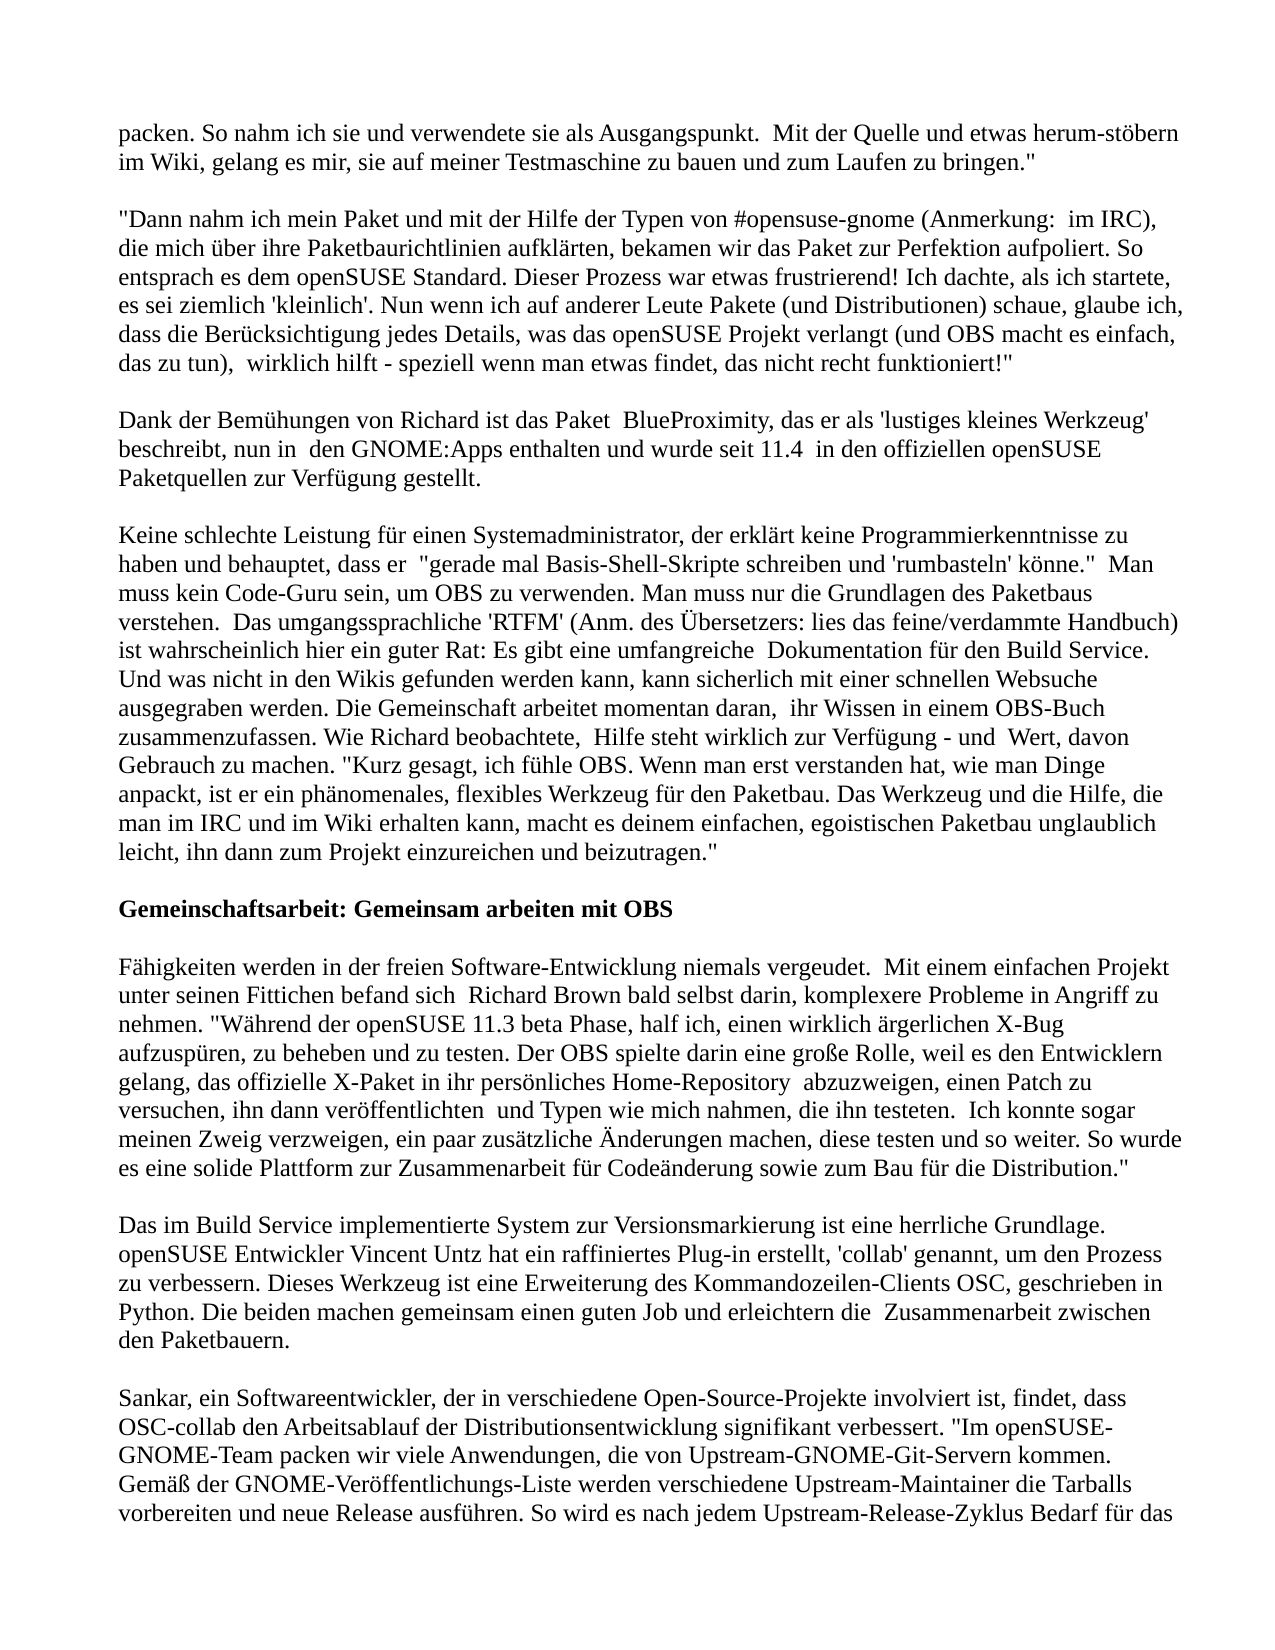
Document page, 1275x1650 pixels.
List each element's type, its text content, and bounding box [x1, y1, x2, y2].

text "Dann nahm ich mein Paket und mit der Hilfe der Typen von #opensuse-gnome (Anmerkung: im IRC), die mich über ihre Paketbaurichtlinien aufklärten, bekamen wir das Paket zur Perfektion aufpoliert. So entsprach es dem openSUSE Standard. Dieser Prozess war etwas frustrierend! Ich dachte, als ich startete, es sei ziemlich 'kleinlich'. Nun wenn ich auf anderer Leute Pakete (und Distributionen) schaue, glaube ich, dass die Berücksichtigung jedes Details, was das openSUSE Projekt verlangt (und OBS macht es einfach, das zu tun), wirklich hilft - speziell wenn man etwas findet, das nicht recht funktioniert!" [118, 204, 1186, 377]
text Das im Build Service implementierte System zur Versionsmarkierung ist eine herrliche Grundlage. openSUSE Entwickler Vincent Untz hat ein raffiniertes Plug-in erstellt, 'collab' genannt, um den Prozess zu verbessern. Dieses Werkzeug ist eine Erweiterung des Kommandozeilen-Clients OSC, geschrieben in Python. Die beiden machen gemeinsam einen guten Job und erleichtern die Zusammenarbeit zwischen den Paketbauern. [118, 1211, 1186, 1354]
text packen. So nahm ich sie und verwendete sie als Ausgangspunkt. Mit der Quelle und etwas herum-stöbern im Wiki, gelang es mir, sie auf meiner Testmaschine zu bauen und zum Laufen zu bringen." [118, 118, 1186, 176]
text Dank der Bemühungen von Richard ist das Paket BlueProximity, das er als 'lustiges kleines Werkzeug' beschreibt, nun in den GNOME:Apps enthalten und wurde seit 11.4 in den offiziellen openSUSE Paketquellen zur Verfügung gestellt. [118, 406, 1186, 492]
text Keine schlechte Leistung für einen Systemadministrator, der erklärt keine Programmierkenntnisse zu haben und behauptet, dass er "gerade mal Basis-Shell-Skripte schreiben und 'rumbasteln' könne." Man muss kein Code-Guru sein, um OBS zu verwenden. Man muss nur die Grundlagen des Paketbaus verstehen. Das umgangssprachliche 'RTFM' (Anm. des Übersetzers: lies das feine/verdammte Handbuch) ist wahrscheinlich hier ein guter Rat: Es gibt eine umfangreiche Dokumentation für den Build Service. Und was nicht in den Wikis gefunden werden kann, kann sicherlich mit einer schnellen Websuche ausgegraben werden. Die Gemeinschaft arbeitet momentan daran, ihr Wissen in einem OBS-Buch zusammenzufassen. Wie Richard beobachtete, Hilfe steht wirklich zur Verfügung - und Wert, davon Gebrauch zu machen. "Kurz gesagt, ich fühle OBS. Wenn man erst verstanden hat, wie man Dinge anpackt, ist er ein phänomenales, flexibles Werkzeug für den Paketbau. Das Werkzeug und die Hilfe, die man im IRC und im Wiki erhalten kann, macht es deinem einfachen, egoistischen Paketbau unglaublich leicht, ihn dann zum Projekt einzureichen und beizutragen." [118, 521, 1186, 866]
text Sankar, ein Softwareentwickler, der in verschiedene Open-Source-Projekte involviert ist, findet, dass OSC-collab den Arbeitsablauf der Distributionsentwicklung signifikant verbessert. "Im openSUSE-GNOME-Team packen wir viele Anwendungen, die von Upstream-GNOME-Git-Servern kommen. Gemäß der GNOME-Veröffentlichungs-Liste werden verschiedene Upstream-Maintainer die Tarballs vorbereiten und neue Release ausführen. So wird es nach jedem Upstream-Release-Zyklus Bedarf für das [118, 1383, 1186, 1527]
text Gemeinschaftsarbeit: Gemeinsam arbeiten mit OBS [118, 894, 1186, 923]
text Fähigkeiten werden in der freien Software-Entwicklung niemals vergeudet. Mit einem einfachen Projekt unter seinen Fittichen befand sich Richard Brown bald selbst darin, komplexere Probleme in Angriff zu nehmen. "Während der openSUSE 11.3 beta Phase, half ich, einen wirklich ärgerlichen X-Bug aufzuspüren, zu beheben und zu testen. Der OBS spielte darin eine große Rolle, weil es den Entwicklern gelang, das offizielle X-Paket in ihr persönliches Home-Repository abzuzweigen, einen Patch zu versuchen, ihn dann veröffentlichten und Typen wie mich nahmen, die ihn testeten. Ich konnte sogar meinen Zweig verzweigen, ein paar zusätzliche Änderungen machen, diese testen und so weiter. So wurde es eine solide Plattform zur Zusammenarbeit für Codeänderung sowie zum Bau für die Distribution." [118, 952, 1186, 1182]
